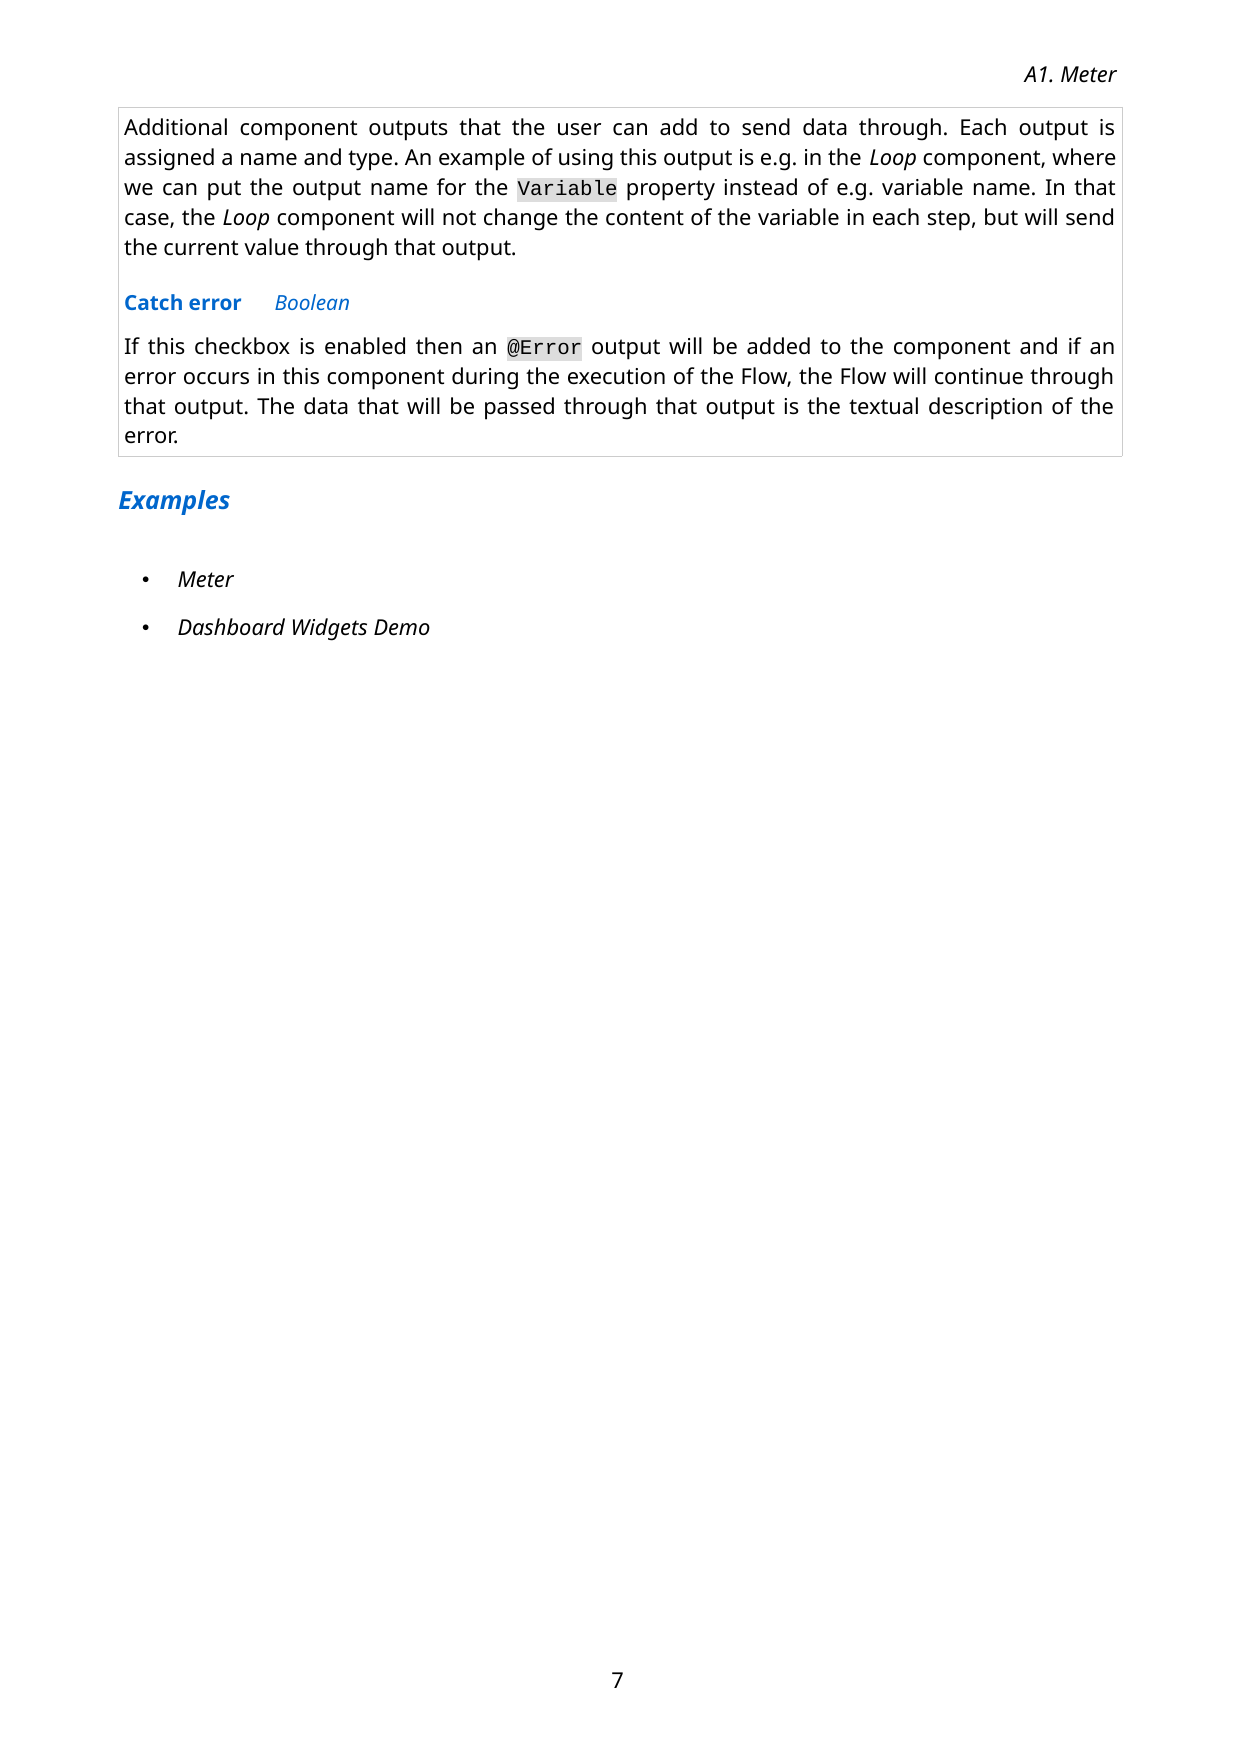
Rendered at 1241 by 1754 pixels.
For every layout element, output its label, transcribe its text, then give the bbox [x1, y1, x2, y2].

list Meter [142, 564, 1110, 594]
subtitle Examples [118, 483, 1122, 517]
table_cell Additional component outputs that the user can add to send data through. Each output is assigned a name and type. An example of using this output is e.g. in the Loop component, where we can put the output name for the Variable property instead of e.g. variable name. In that case, the Loop component will not change the content of the variable in each step, but will send the current value through that output. Catch error Boolean If this checkbox is enabled then an @Error output will be added to the component and if an error occurs in this component during the execution of the Flow, the Flow will continue through that output. The data that will be passed through that output is the textual description of the error. [119, 108, 1122, 456]
list Dashboard Widgets Demo [142, 612, 1110, 642]
